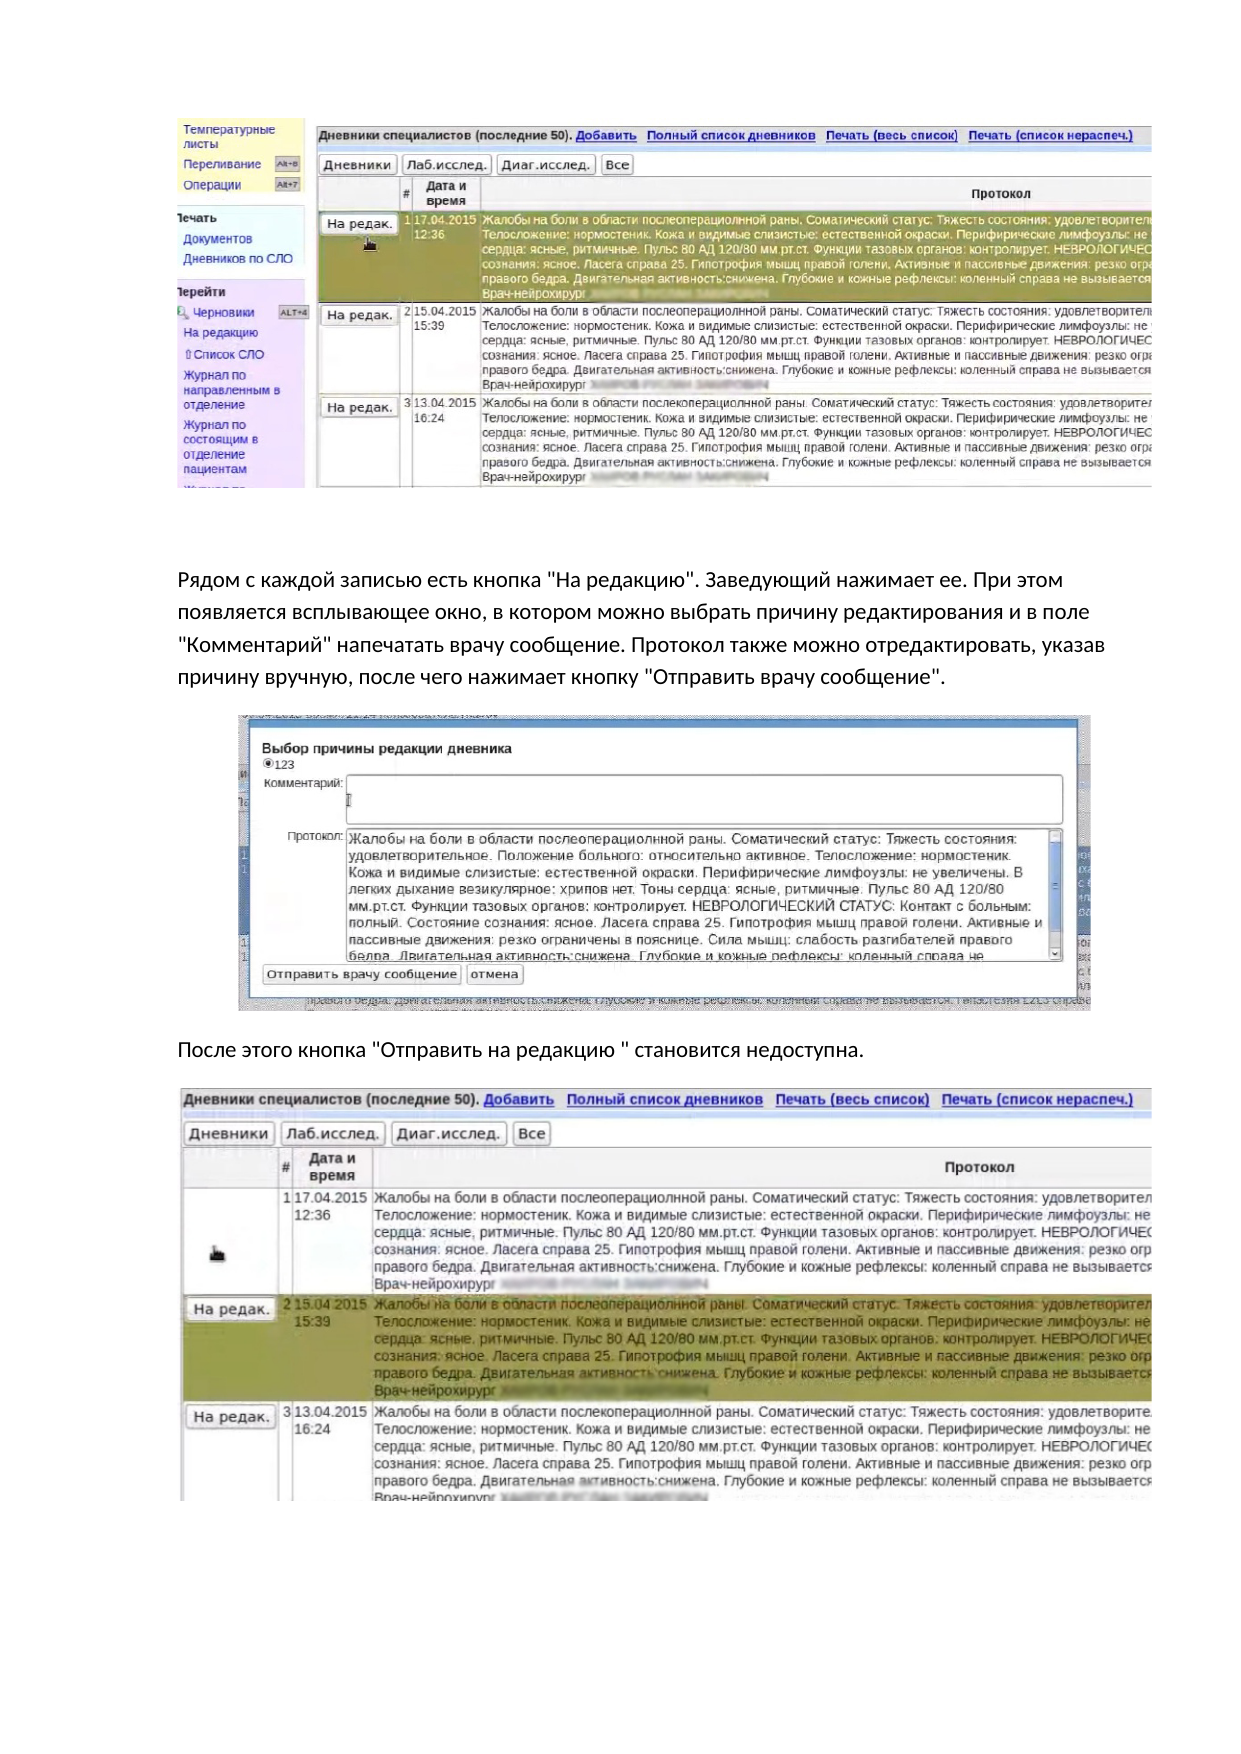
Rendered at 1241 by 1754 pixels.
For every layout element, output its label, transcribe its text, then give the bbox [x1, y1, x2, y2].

text Рядом с каждой записью есть кнопка "На редакцию". Заведующий нажимает ее. При этом появляется всплывающее окно, в котором можно выбрать причину редактирования и в поле "Комментарий" напечатать врачу сообщение. Протокол также можно отредактировать, указав причину вручную, после чего нажимает кнопку "Отправить врачу сообщение". [177, 565, 1152, 690]
text После этого кнопка "Отправить на редакцию " становится недоступна. [177, 1035, 1152, 1063]
